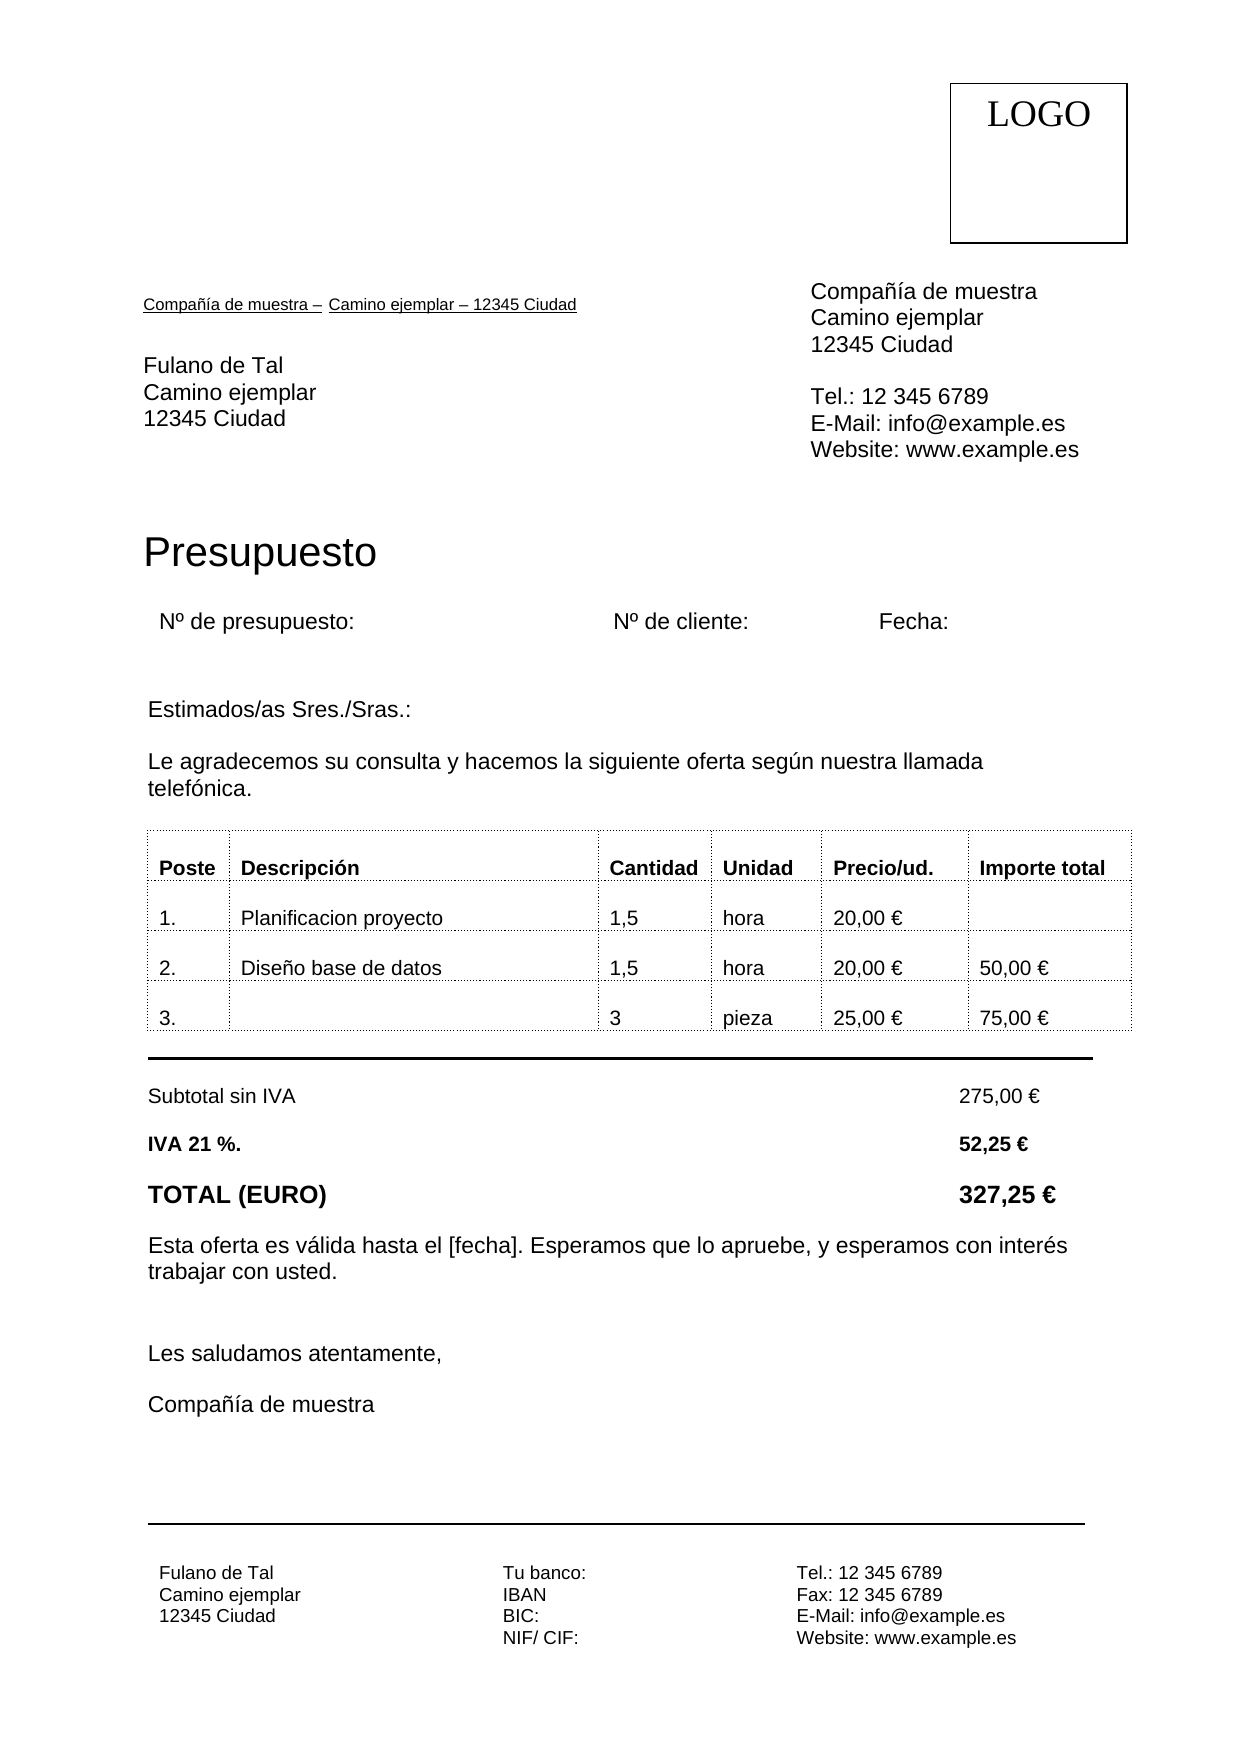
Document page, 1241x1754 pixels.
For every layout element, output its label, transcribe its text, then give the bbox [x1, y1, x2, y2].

table_header Fecha: [868, 608, 971, 667]
table_header Nº de presupuesto: [148, 608, 425, 667]
table_header Importe total [968, 830, 1131, 880]
text Les saludamos atentamente, [148, 1340, 1093, 1366]
text Camino ejemplar [143, 379, 615, 405]
table_header [971, 608, 1221, 667]
table_cell 3 [598, 980, 711, 1030]
table_cell 1. [148, 880, 229, 930]
table_cell Planificacion proyecto [229, 880, 598, 930]
text Fulano de Tal [143, 352, 615, 379]
text Compañía de muestra [148, 1391, 1093, 1418]
table_cell [968, 880, 1131, 930]
text LOGO [966, 91, 1112, 134]
table_cell Diseño base de datos [229, 930, 598, 980]
table_header Cantidad [598, 830, 711, 880]
text IVA 21 %. 52,25 € [148, 1132, 1093, 1156]
text Subtotal sin IVA 275,00 € [148, 1084, 1093, 1108]
text TOTAL (EURO) 327,25 € [148, 1180, 1093, 1208]
text 12345 Ciudad [810, 331, 1105, 357]
table_header Descripción [229, 830, 598, 880]
table_cell 2. [148, 930, 229, 980]
table_cell pieza [711, 980, 822, 1030]
text Le agradecemos su consulta y hacemos la siguiente oferta según nuestra llamada telefónica. [148, 748, 1093, 801]
text E-Mail: info@example.es [810, 409, 1105, 436]
table_header Poste [148, 830, 229, 880]
text Compañía de muestra Camino ejemplar [810, 278, 1105, 331]
table_cell 20,00 € [822, 930, 968, 980]
text Presupuesto [143, 528, 648, 576]
table_header Precio/ud. [822, 830, 968, 880]
table_header [425, 608, 602, 667]
table_cell hora [711, 880, 822, 930]
table_cell 50,00 € [968, 930, 1131, 980]
table_cell 20,00 € [822, 880, 968, 930]
table_cell 25,00 € [822, 980, 968, 1030]
table_cell hora [711, 930, 822, 980]
text Estimados/as Sres./Sras.: [148, 696, 1093, 722]
table_cell 3. [148, 980, 229, 1030]
table_header Nº de cliente: [602, 608, 779, 667]
table_cell 1,5 [598, 880, 711, 930]
text Tel.: 12 345 6789 [810, 383, 1105, 409]
text Compañía de muestra – Camino ejemplar – 12345 Ciudad [143, 295, 615, 314]
text Esta oferta es válida hasta el [fecha]. Esperamos que lo apruebe, y esperamos con interés trabajar con usted. [148, 1232, 1141, 1284]
table_cell [229, 980, 598, 1030]
text 12345 Ciudad [143, 405, 615, 432]
text Website: www.example.es [810, 436, 1105, 462]
table_header [779, 608, 867, 667]
table_cell 1,5 [598, 930, 711, 980]
table_header Unidad [711, 830, 822, 880]
table_cell 75,00 € [968, 980, 1131, 1030]
